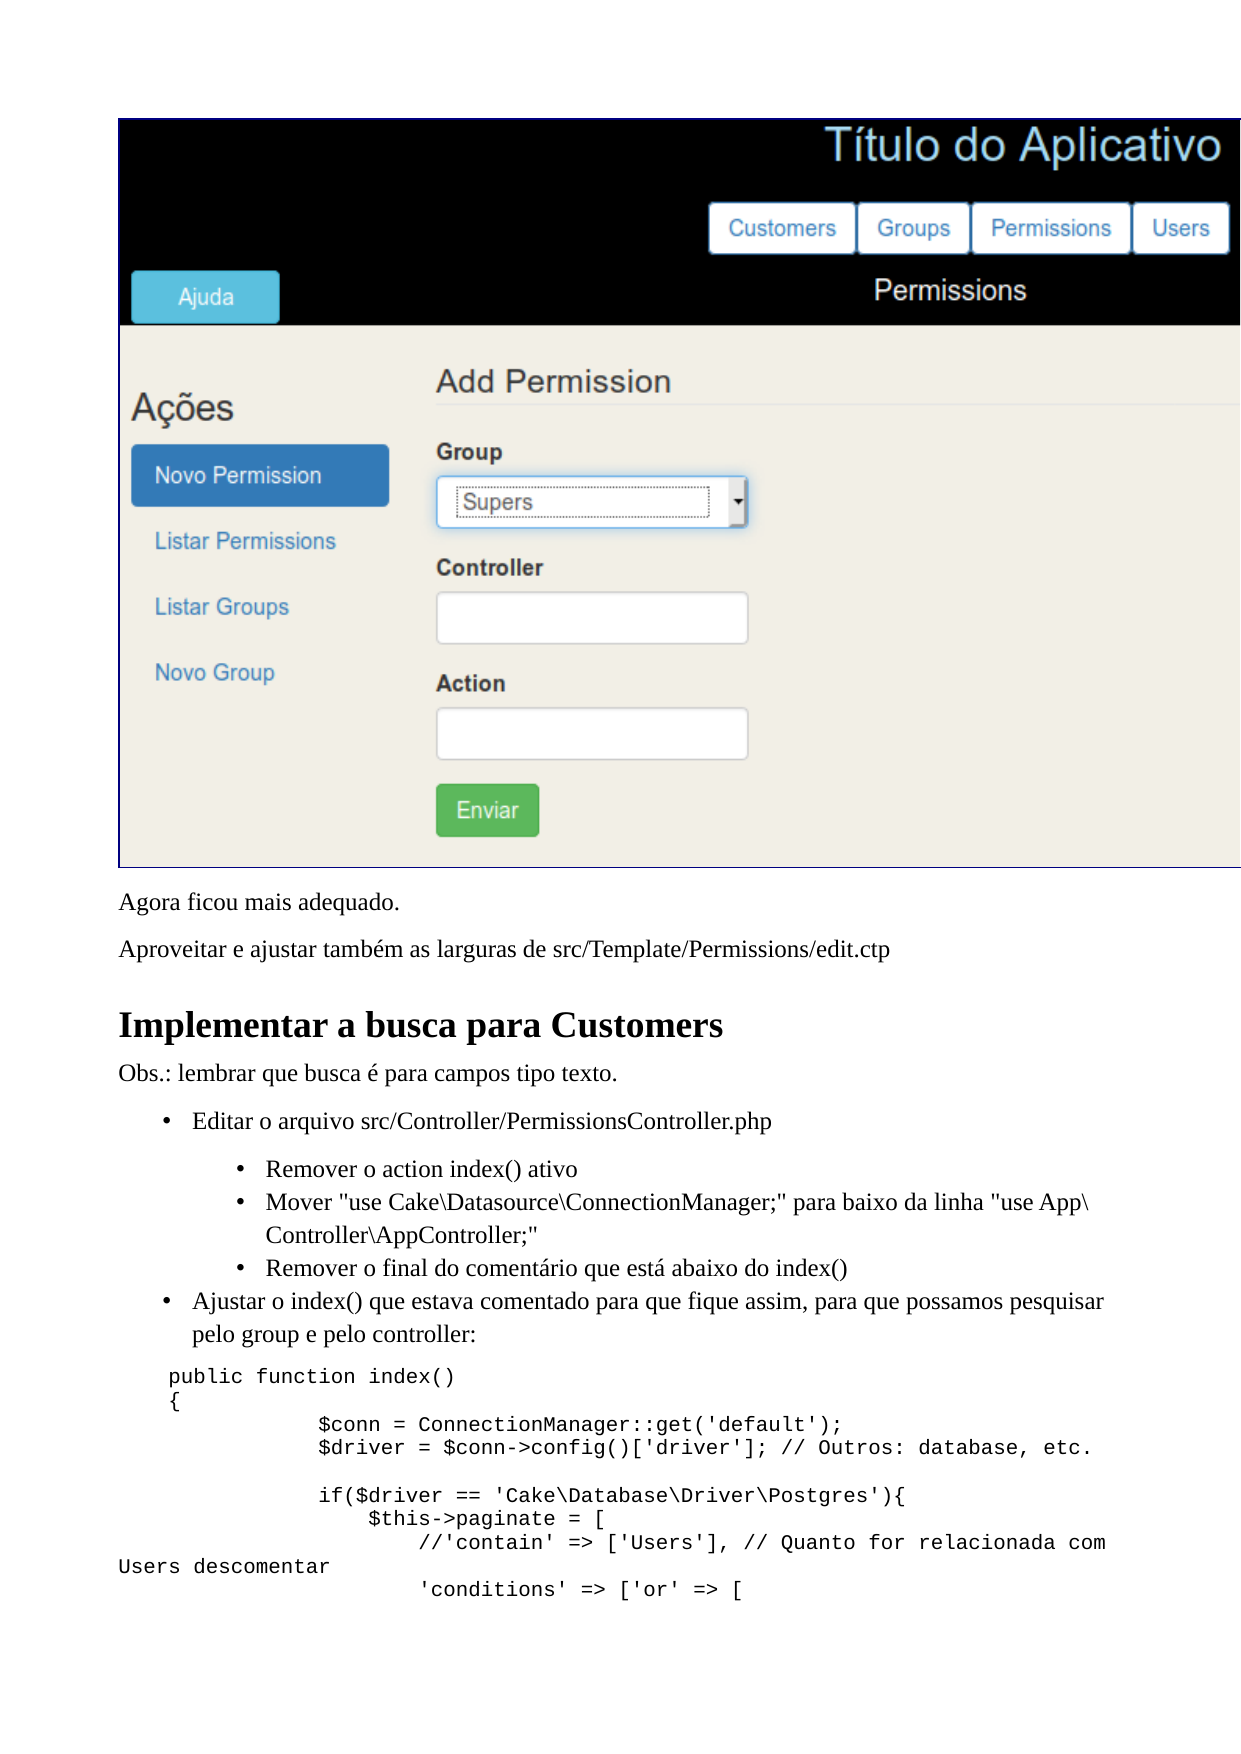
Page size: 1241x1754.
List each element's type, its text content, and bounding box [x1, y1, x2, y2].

text //'contain' => ['Users'], // Quanto for relacionada com Users descomentar [118, 1532, 1122, 1579]
text Agora ficou mais adequado. [118, 887, 1122, 916]
text { [118, 1390, 1122, 1414]
picture [120, 120, 1241, 867]
text if($driver == 'Cake\Database\Driver\Postgres'){ [118, 1485, 1122, 1508]
text $conn = ConnectionManager::get('default'); [118, 1414, 1122, 1437]
list Remover o final do comentário que está abaixo do index() [236, 1253, 1122, 1282]
list Remover o action index() ativo [236, 1154, 1122, 1182]
text Obs.: lembrar que busca é para campos tipo texto. [118, 1058, 1122, 1087]
subtitle Implementar a busca para Customers [118, 1003, 1122, 1046]
text $this->paginate = [ [118, 1508, 1122, 1532]
list Editar o arquivo src/Controller/PermissionsController.php [162, 1106, 1122, 1135]
text public function index() [118, 1366, 1122, 1390]
text Aproveitar e ajustar também as larguras de src/Template/Permissions/edit.ctp [118, 934, 1122, 963]
list Mover "use Cake\Datasource\ConnectionManager;" para baixo da linha "use App\Controller\AppController;" [236, 1187, 1122, 1248]
text 'conditions' => ['or' => [ [118, 1579, 1122, 1603]
list Ajustar o index() que estava comentado para que fique assim, para que possamos pesquisar pelo group e pelo controller: [162, 1286, 1122, 1348]
text $driver = $conn->config()['driver']; // Outros: database, etc. [118, 1437, 1122, 1461]
